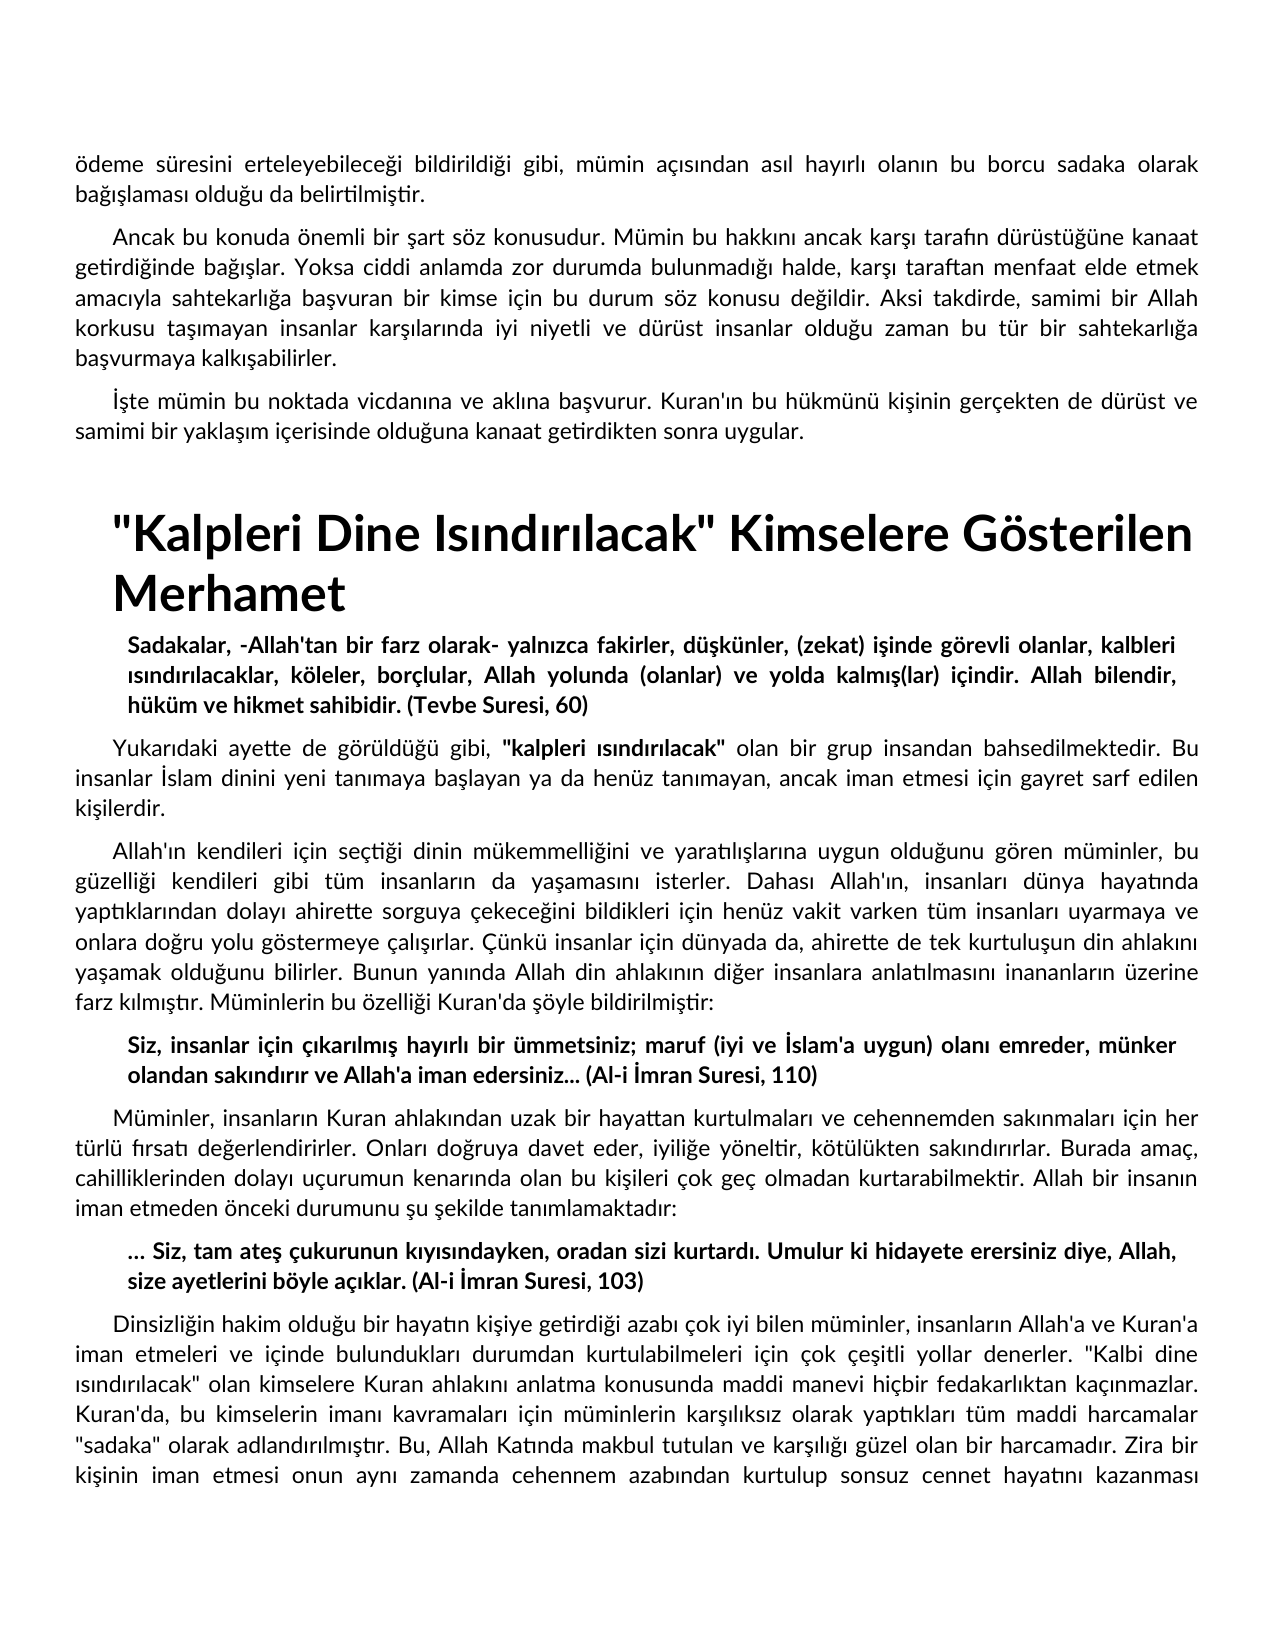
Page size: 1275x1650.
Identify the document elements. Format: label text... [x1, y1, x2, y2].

text Allah'ın kendileri için seçtiği dinin mükemmelliğini ve yaratılışlarına uygun olduğunu gören müminler, bu güzelliği kendileri gibi tüm insanların da yaşamasını isterler. Dahası Allah'ın, insanları dünya hayatında yaptıklarından dolayı ahirette sorguya çekeceğini bildikleri için henüz vakit varken tüm insanları uyarmaya ve onlara doğru yolu göstermeye çalışırlar. Çünkü insanlar için dünyada da, ahirette de tek kurtuluşun din ahlakını yaşamak olduğunu bilirler. Bunun yanında Allah din ahlakının diğer insanlara anlatılmasını inananların üzerine farz kılmıştır. Müminlerin bu özelliği Kuran'da şöyle bildirilmiştir: [75, 837, 1200, 1015]
text Siz, insanlar için çıkarılmış hayırlı bir ümmetsiniz; maruf (iyi ve İslam'a uygun) olanı emreder, münker olandan sakındırır ve Allah'a iman edersiniz... (Al-i İmran Suresi, 110) [127, 1030, 1177, 1088]
text Sadakalar, -Allah'tan bir farz olarak- yalnızca fakirler, düşkünler, (zekat) işinde görevli olanlar, kalbleri ısındırılacaklar, köleler, borçlular, Allah yolunda (olanlar) ve yolda kalmış(lar) içindir. Allah bilendir, hüküm ve hikmet sahibidir. (Tevbe Suresi, 60) [127, 630, 1177, 718]
text ödeme süresini erteleyebileceği bildirildiği gibi, mümin açısından asıl hayırlı olanın bu borcu sadaka olarak bağışlaması olduğu da belirtilmiştir. [75, 150, 1200, 208]
text İşte mümin bu noktada vicdanına ve aklına başvurur. Kuran'ın bu hükmünü kişinin gerçekten de dürüst ve samimi bir yaklaşım içerisinde olduğuna kanaat getirdikten sonra uygular. [75, 386, 1200, 444]
text Yukarıdaki ayette de görüldüğü gibi, "kalpleri ısındırılacak" olan bir grup insandan bahsedilmektedir. Bu insanlar İslam dinini yeni tanımaya başlayan ya da henüz tanımayan, ancak iman etmesi için gayret sarf edilen kişilerdir. [75, 733, 1200, 821]
text … Siz, tam ateş çukurunun kıyısındayken, oradan sizi kurtardı. Umulur ki hidayete erersiniz diye, Allah, size ayetlerini böyle açıklar. (Al-i İmran Suresi, 103) [127, 1237, 1177, 1294]
text Ancak bu konuda önemli bir şart söz konusudur. Mümin bu hakkını ancak karşı tarafın dürüstüğüne kanaat getirdiğinde bağışlar. Yoksa ciddi anlamda zor durumda bulunmadığı halde, karşı taraftan menfaat elde etmek amacıyla sahtekarlığa başvuran bir kimse için bu durum söz konusu değildir. Aksi takdirde, samimi bir Allah korkusu taşımayan insanlar karşılarında iyi niyetli ve dürüst insanlar olduğu zaman bu tür bir sahtekarlığa başvurmaya kalkışabilirler. [75, 223, 1200, 371]
text Dinsizliğin hakim olduğu bir hayatın kişiye getirdiği azabı çok iyi bilen müminler, insanların Allah'a ve Kuran'a iman etmeleri ve içinde bulundukları durumdan kurtulabilmeleri için çok çeşitli yollar denerler. "Kalbi dine ısındırılacak" olan kimselere Kuran ahlakını anlatma konusunda maddi manevi hiçbir fedakarlıktan kaçınmazlar. Kuran'da, bu kimselerin imanı kavramaları için müminlerin karşılıksız olarak yaptıkları tüm maddi harcamalar "sadaka" olarak adlandırılmıştır. Bu, Allah Katında makbul tutulan ve karşılığı güzel olan bir harcamadır. Zira bir kişinin iman etmesi onun aynı zamanda cehennem azabından kurtulup sonsuz cennet hayatını kazanması [75, 1309, 1200, 1488]
text Müminler, insanların Kuran ahlakından uzak bir hayattan kurtulmaları ve cehennemden sakınmaları için her türlü fırsatı değerlendirirler. Onları doğruya davet eder, iyiliğe yöneltir, kötülükten sakındırırlar. Burada amaç, cahilliklerinden dolayı uçurumun kenarında olan bu kişileri çok geç olmadan kurtarabilmektir. Allah bir insanın iman etmeden önceki durumunu şu şekilde tanımlamaktadır: [75, 1103, 1200, 1221]
subtitle "Kalpleri Dine Isındırılacak" Kimselere Gösterilen Merhamet [112, 502, 1200, 622]
